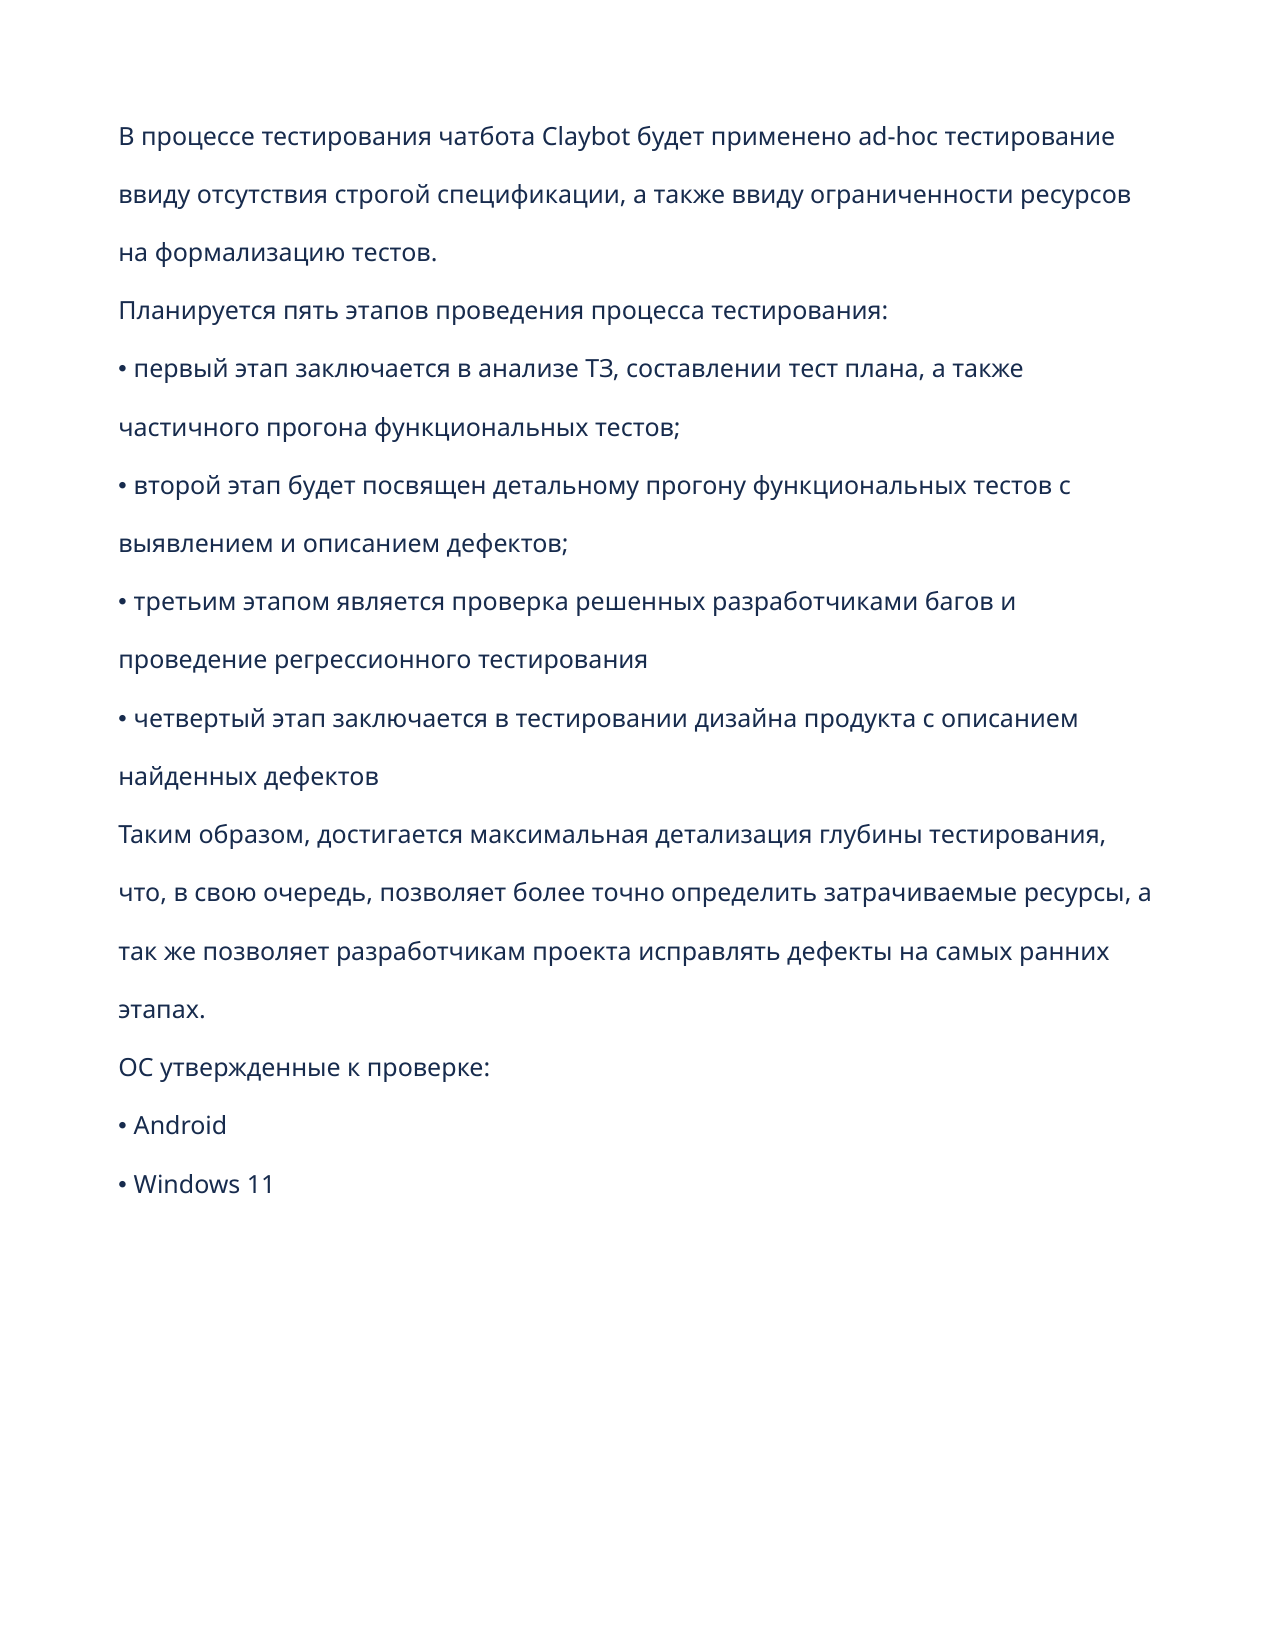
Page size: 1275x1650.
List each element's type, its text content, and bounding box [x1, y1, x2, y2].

text Таким образом, достигается максимальная детализация глубины тестирования, что, в свою очередь, позволяет более точно определить затрачиваемые ресурсы, а так же позволяет разработчикам проекта исправлять дефекты на самых ранних этапах. [118, 817, 1157, 1026]
list Android [118, 1108, 1157, 1142]
text Планируется пять этапов проведения процесса тестирования: [118, 293, 1157, 327]
text ОС утвержденные к проверке: [118, 1050, 1157, 1084]
list четвертый этап заключается в тестировании дизайна продукта с описанием найденных дефектов [118, 700, 1157, 793]
list первый этап заключается в анализе ТЗ, составлении тест плана, а также частичного прогона функциональных тестов; [118, 351, 1157, 443]
list третьим этапом является проверка решенных разработчиками багов и проведение регрессионного тестирования [118, 584, 1157, 676]
list второй этап будет посвящен детальному прогону функциональных тестов с выявлением и описанием дефектов; [118, 467, 1157, 560]
text В процессе тестирования чатбота Claybot будет применено ad-hoc тестирование ввиду отсутствия строгой спецификации, а также ввиду ограниченности ресурсов на формализацию тестов. [118, 118, 1157, 269]
list Windows 11 [118, 1166, 1157, 1200]
